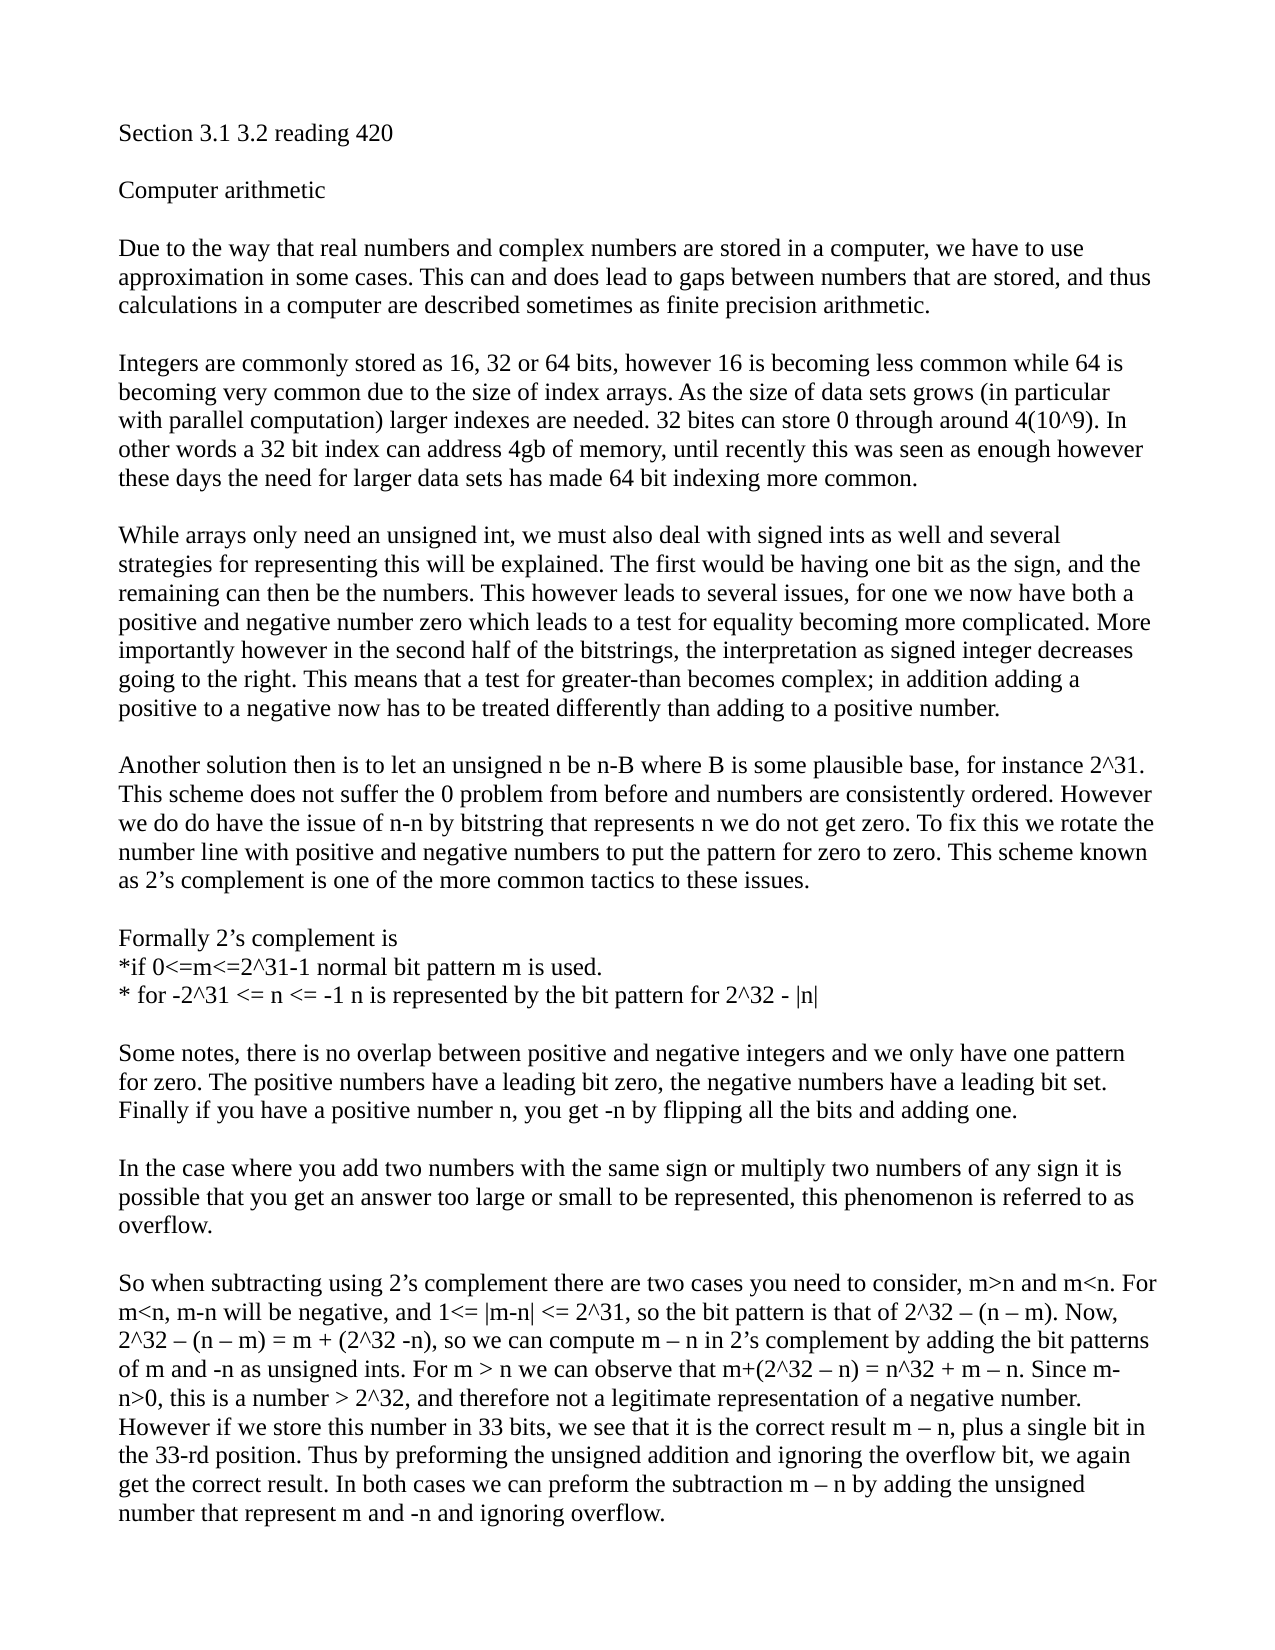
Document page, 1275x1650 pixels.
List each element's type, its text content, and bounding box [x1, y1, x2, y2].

text Computer arithmetic [118, 176, 1157, 204]
text Another solution then is to let an unsigned n be n-B where B is some plausible base, for instance 2^31. This scheme does not suffer the 0 problem from before and numbers are consistently ordered. However we do do have the issue of n-n by bitstring that represents n we do not get zero. To fix this we rotate the number line with positive and negative numbers to put the pattern for zero to zero. This scheme known as 2’s complement is one of the more common tactics to these issues. [118, 751, 1157, 894]
text Integers are commonly stored as 16, 32 or 64 bits, however 16 is becoming less common while 64 is becoming very common due to the size of index arrays. As the size of data sets grows (in particular with parallel computation) larger indexes are needed. 32 bites can store 0 through around 4(10^9). In other words a 32 bit index can address 4gb of memory, until recently this was seen as enough however these days the need for larger data sets has made 64 bit indexing more common. [118, 348, 1157, 492]
text Some notes, there is no overlap between positive and negative integers and we only have one pattern for zero. The positive numbers have a leading bit zero, the negative numbers have a leading bit set. Finally if you have a positive number n, you get -n by flipping all the bits and adding one. [118, 1038, 1157, 1124]
text In the case where you add two numbers with the same sign or multiply two numbers of any sign it is possible that you get an answer too large or small to be represented, this phenomenon is referred to as overflow. [118, 1153, 1157, 1239]
text * for -2^31 <= n <= -1 n is represented by the bit pattern for 2^32 - |n| [118, 981, 1157, 1009]
text Section 3.1 3.2 reading 420 [118, 118, 1157, 147]
text Formally 2’s complement is [118, 923, 1157, 952]
text *if 0<=m<=2^31-1 normal bit pattern m is used. [118, 952, 1157, 981]
text So when subtracting using 2’s complement there are two cases you need to consider, m>n and m<n. For m<n, m-n will be negative, and 1<= |m-n| <= 2^31, so the bit pattern is that of 2^32 – (n – m). Now, 2^32 – (n – m) = m + (2^32 -n), so we can compute m – n in 2’s complement by adding the bit patterns of m and -n as unsigned ints. For m > n we can observe that m+(2^32 – n) = n^32 + m – n. Since m-n>0, this is a number > 2^32, and therefore not a legitimate representation of a negative number. However if we store this number in 33 bits, we see that it is the correct result m – n, plus a single bit in the 33-rd position. Thus by preforming the unsigned addition and ignoring the overflow bit, we again get the correct result. In both cases we can preform the subtraction m – n by adding the unsigned number that represent m and -n and ignoring overflow. [118, 1268, 1157, 1527]
text While arrays only need an unsigned int, we must also deal with signed ints as well and several strategies for representing this will be explained. The first would be having one bit as the sign, and the remaining can then be the numbers. This however leads to several issues, for one we now have both a positive and negative number zero which leads to a test for equality becoming more complicated. More importantly however in the second half of the bitstrings, the interpretation as signed integer decreases going to the right. This means that a test for greater-than becomes complex; in addition adding a positive to a negative now has to be treated differently than adding to a positive number. [118, 521, 1157, 722]
text Due to the way that real numbers and complex numbers are stored in a computer, we have to use approximation in some cases. This can and does lead to gaps between numbers that are stored, and thus calculations in a computer are described sometimes as finite precision arithmetic. [118, 233, 1157, 319]
